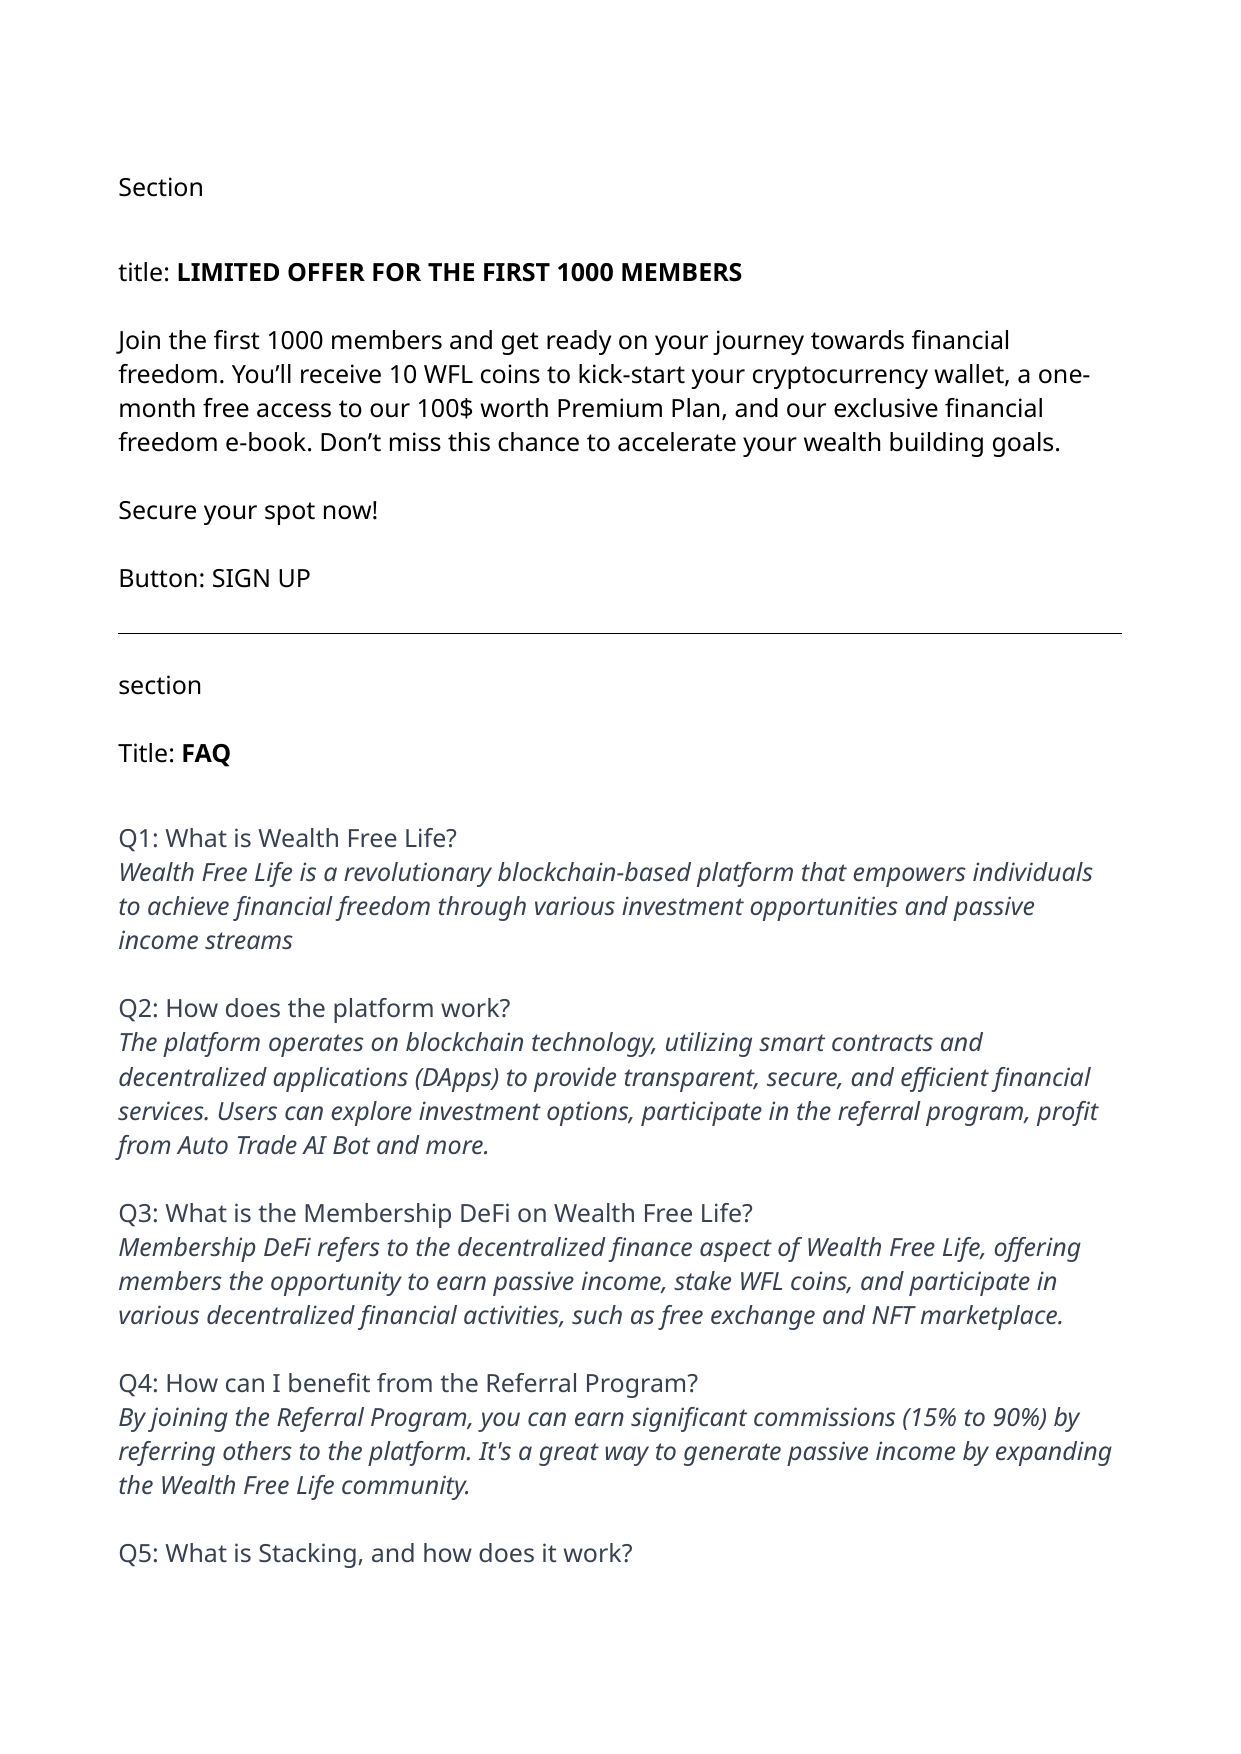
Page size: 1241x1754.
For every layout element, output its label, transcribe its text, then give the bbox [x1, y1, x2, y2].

text Title: FAQ [118, 736, 1122, 770]
text Q4: How can I benefit from the Referral Program? [118, 1366, 1122, 1400]
text title: LIMITED OFFER FOR THE FIRST 1000 MEMBERS [118, 254, 1122, 288]
text Wealth Free Life is a revolutionary blockchain-based platform that empowers individuals to achieve financial freedom through various investment opportunities and passive income streams [118, 855, 1122, 957]
text Q1: What is Wealth Free Life? [118, 821, 1122, 855]
text Section [118, 169, 1122, 203]
text Q2: How does the platform work? [118, 991, 1122, 1025]
text The platform operates on blockchain technology, utilizing smart contracts and decentralized applications (DApps) to provide transparent, secure, and efficient financial services. Users can explore investment options, participate in the referral program, profit from Auto Trade AI Bot and more. [118, 1025, 1122, 1161]
text Secure your spot now! [118, 493, 1122, 527]
text section [118, 667, 1122, 702]
text Join the first 1000 members and get ready on your journey towards financial freedom. You’ll receive 10 WFL coins to kick-start your cryptocurrency wallet, a one-month free access to our 100$ worth Premium Plan, and our exclusive financial freedom e-book. Don’t miss this chance to accelerate your wealth building goals. [118, 322, 1122, 459]
text Membership DeFi refers to the decentralized finance aspect of Wealth Free Life, offering members the opportunity to earn passive income, stake WFL coins, and participate in various decentralized financial activities, such as free exchange and NFT marketplace. [118, 1229, 1122, 1332]
text Q3: What is the Membership DeFi on Wealth Free Life? [118, 1195, 1122, 1229]
text By joining the Referral Program, you can earn significant commissions (15% to 90%) by referring others to the platform. It's a great way to generate passive income by expanding the Wealth Free Life community. [118, 1400, 1122, 1502]
text Button: SIGN UP [118, 561, 1122, 595]
text Q5: What is Stacking, and how does it work? [118, 1536, 1122, 1570]
